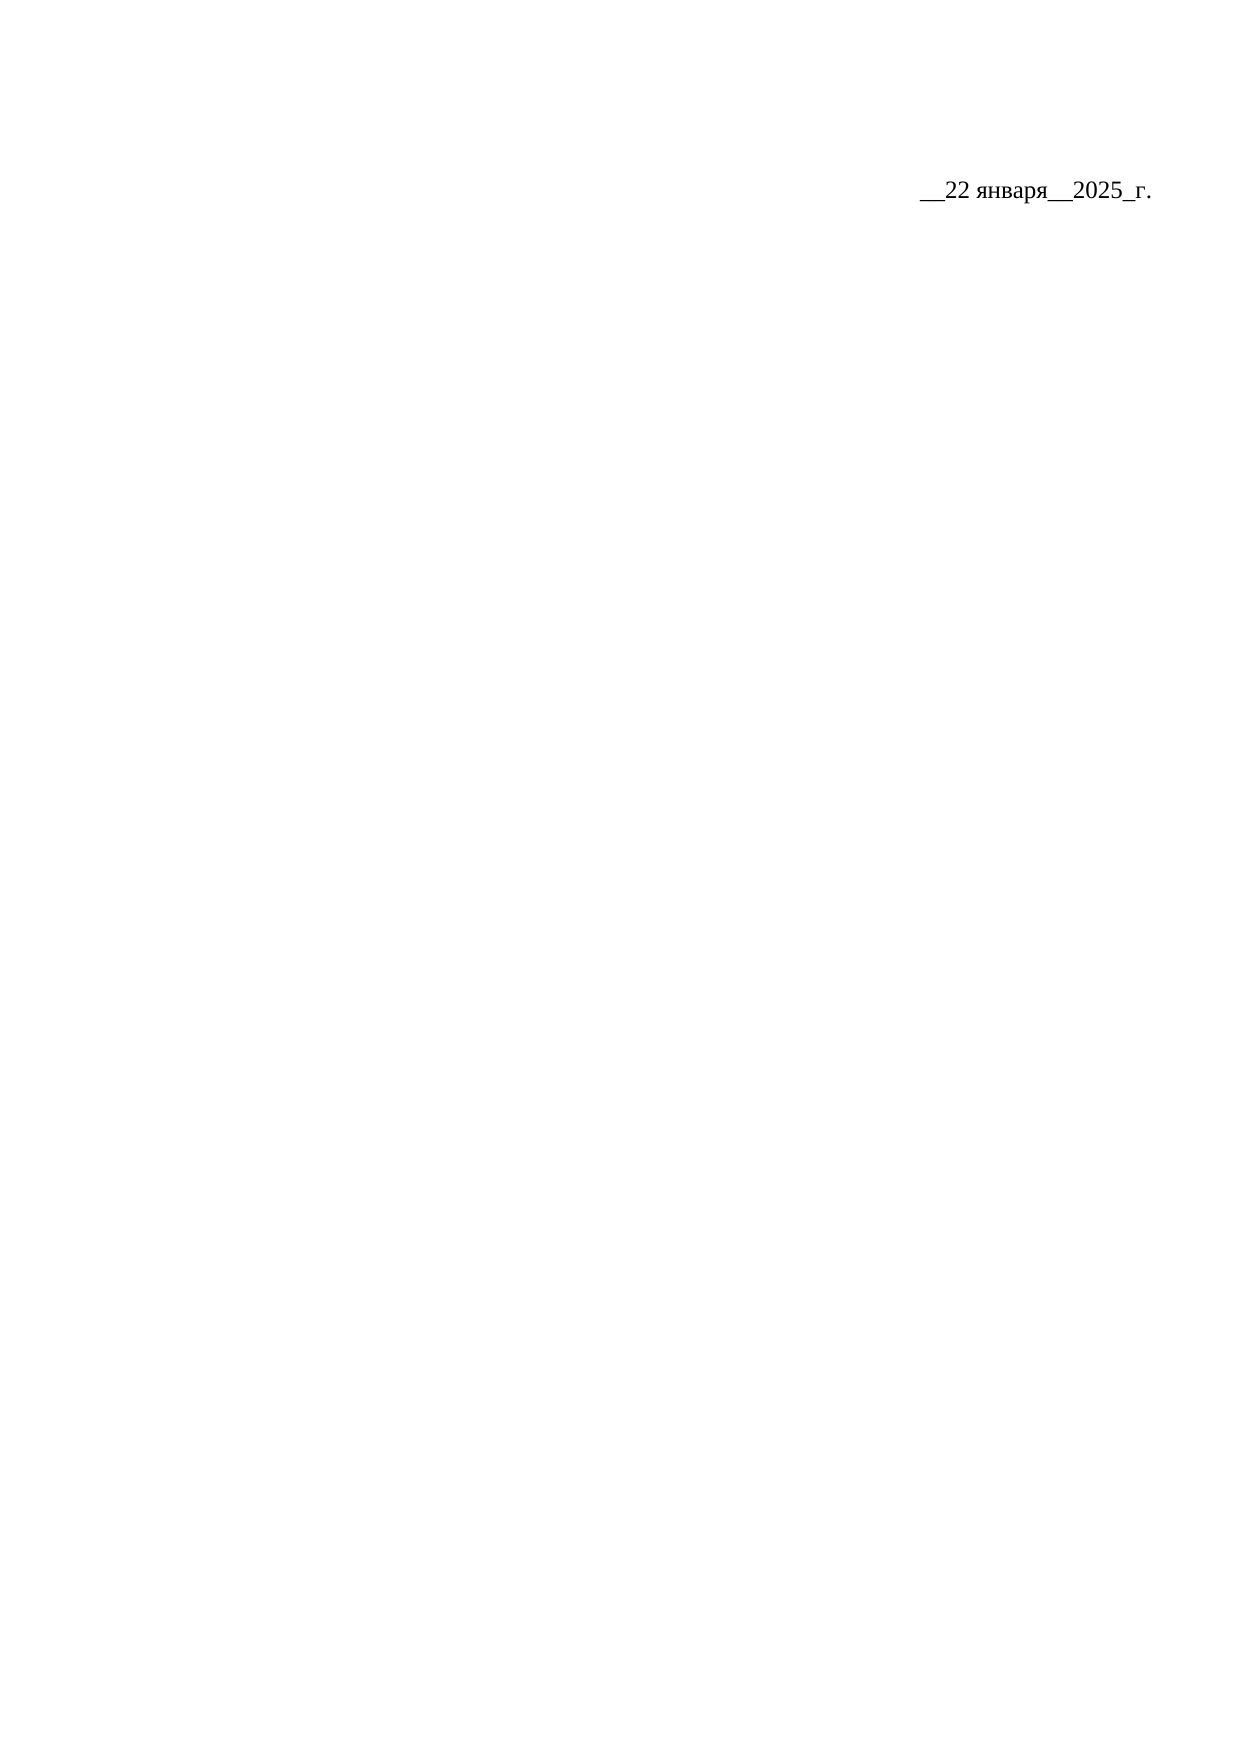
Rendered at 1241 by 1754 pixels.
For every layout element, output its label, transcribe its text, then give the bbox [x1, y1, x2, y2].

text __22 января__2025_г. [177, 176, 1152, 204]
